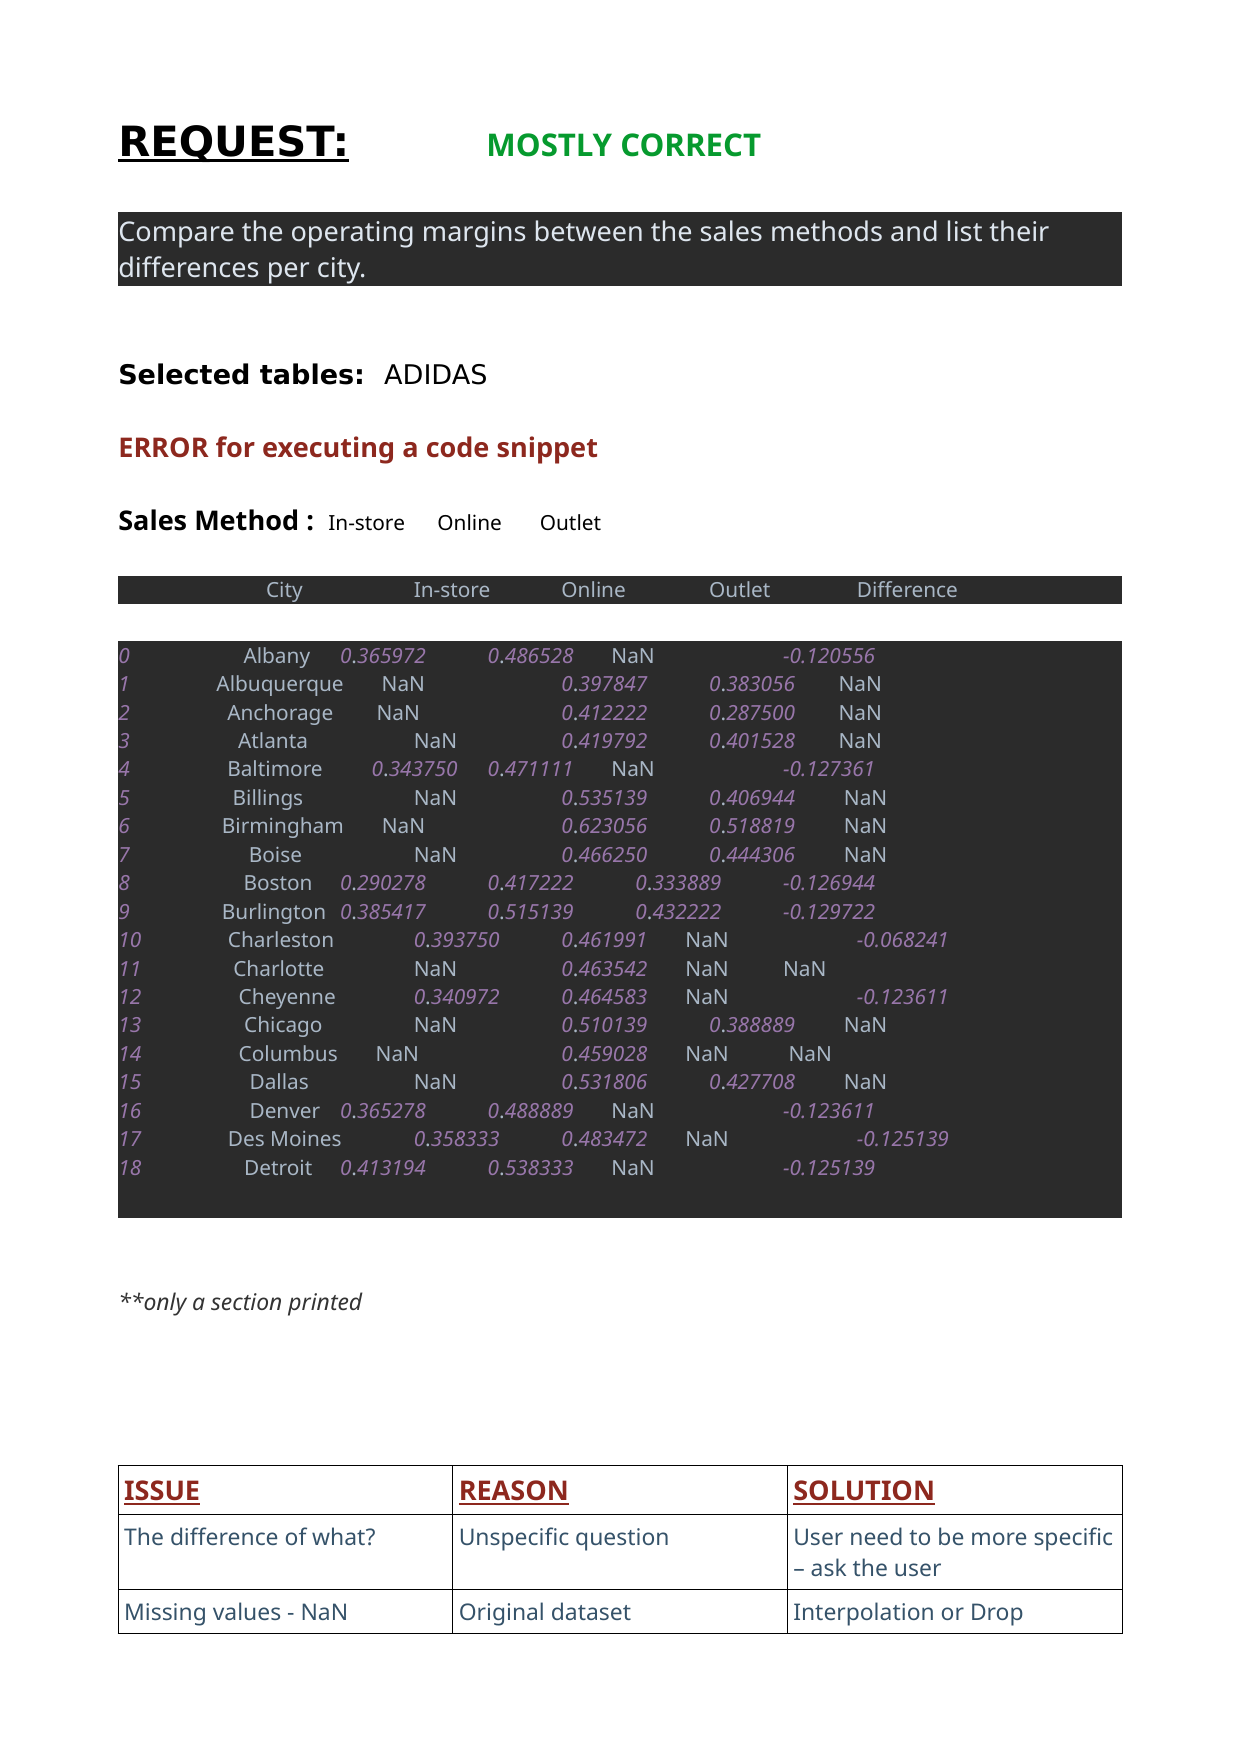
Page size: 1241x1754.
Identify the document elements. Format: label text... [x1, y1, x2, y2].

table_header SOLUTION [788, 1466, 1122, 1514]
text Selected tables: ADIDAS [118, 359, 1122, 391]
text City In-store Online Outlet Difference [118, 576, 1122, 604]
table_cell Original dataset [453, 1590, 787, 1633]
text REQUEST: MOSTLY CORRECT [118, 118, 1122, 167]
table_cell The difference of what? [119, 1515, 452, 1589]
table_header ISSUE [119, 1466, 452, 1514]
text ERROR for executing a code snippet [118, 428, 1122, 465]
table_header REASON [453, 1466, 787, 1514]
text 0 Albany 0.365972 0.486528 NaN -0.120556 1 Albuquerque NaN 0.397847 0.383056 NaN 2 Anchorage NaN 0.412222 0.287500 NaN 3 Atlanta NaN 0.419792 0.401528 NaN 4 Baltimore 0.343750 0.471111 NaN -0.127361 5 Billings NaN 0.535139 0.406944 NaN 6 Birmingham NaN 0.623056 0.518819 NaN 7 Boise NaN 0.466250 0.444306 NaN 8 Boston 0.290278 0.417222 0.333889 -0.126944 9 Burlington 0.385417 0.515139 0.432222 -0.129722 10 Charleston 0.393750 0.461991 NaN -0.068241 11 Charlotte NaN 0.463542 NaN NaN 12 Cheyenne 0.340972 0.464583 NaN -0.123611 13 Chicago NaN 0.510139 0.388889 NaN 14 Columbus NaN 0.459028 NaN NaN 15 Dallas NaN 0.531806 0.427708 NaN 16 Denver 0.365278 0.488889 NaN -0.123611 17 Des Moines 0.358333 0.483472 NaN -0.125139 18 Detroit 0.413194 0.538333 NaN -0.125139 [118, 641, 1122, 1218]
table_cell User need to be more specific – ask the user [788, 1515, 1122, 1589]
text Compare the operating margins between the sales methods and list their differences per city. [118, 212, 1122, 286]
table_cell Missing values - NaN [119, 1590, 452, 1633]
text **only a section printed [118, 1286, 1122, 1317]
table_cell Unspecific question [453, 1515, 787, 1589]
text Sales Method : In-store Online Outlet [118, 502, 1122, 539]
table_cell Interpolation or Drop [788, 1590, 1122, 1633]
